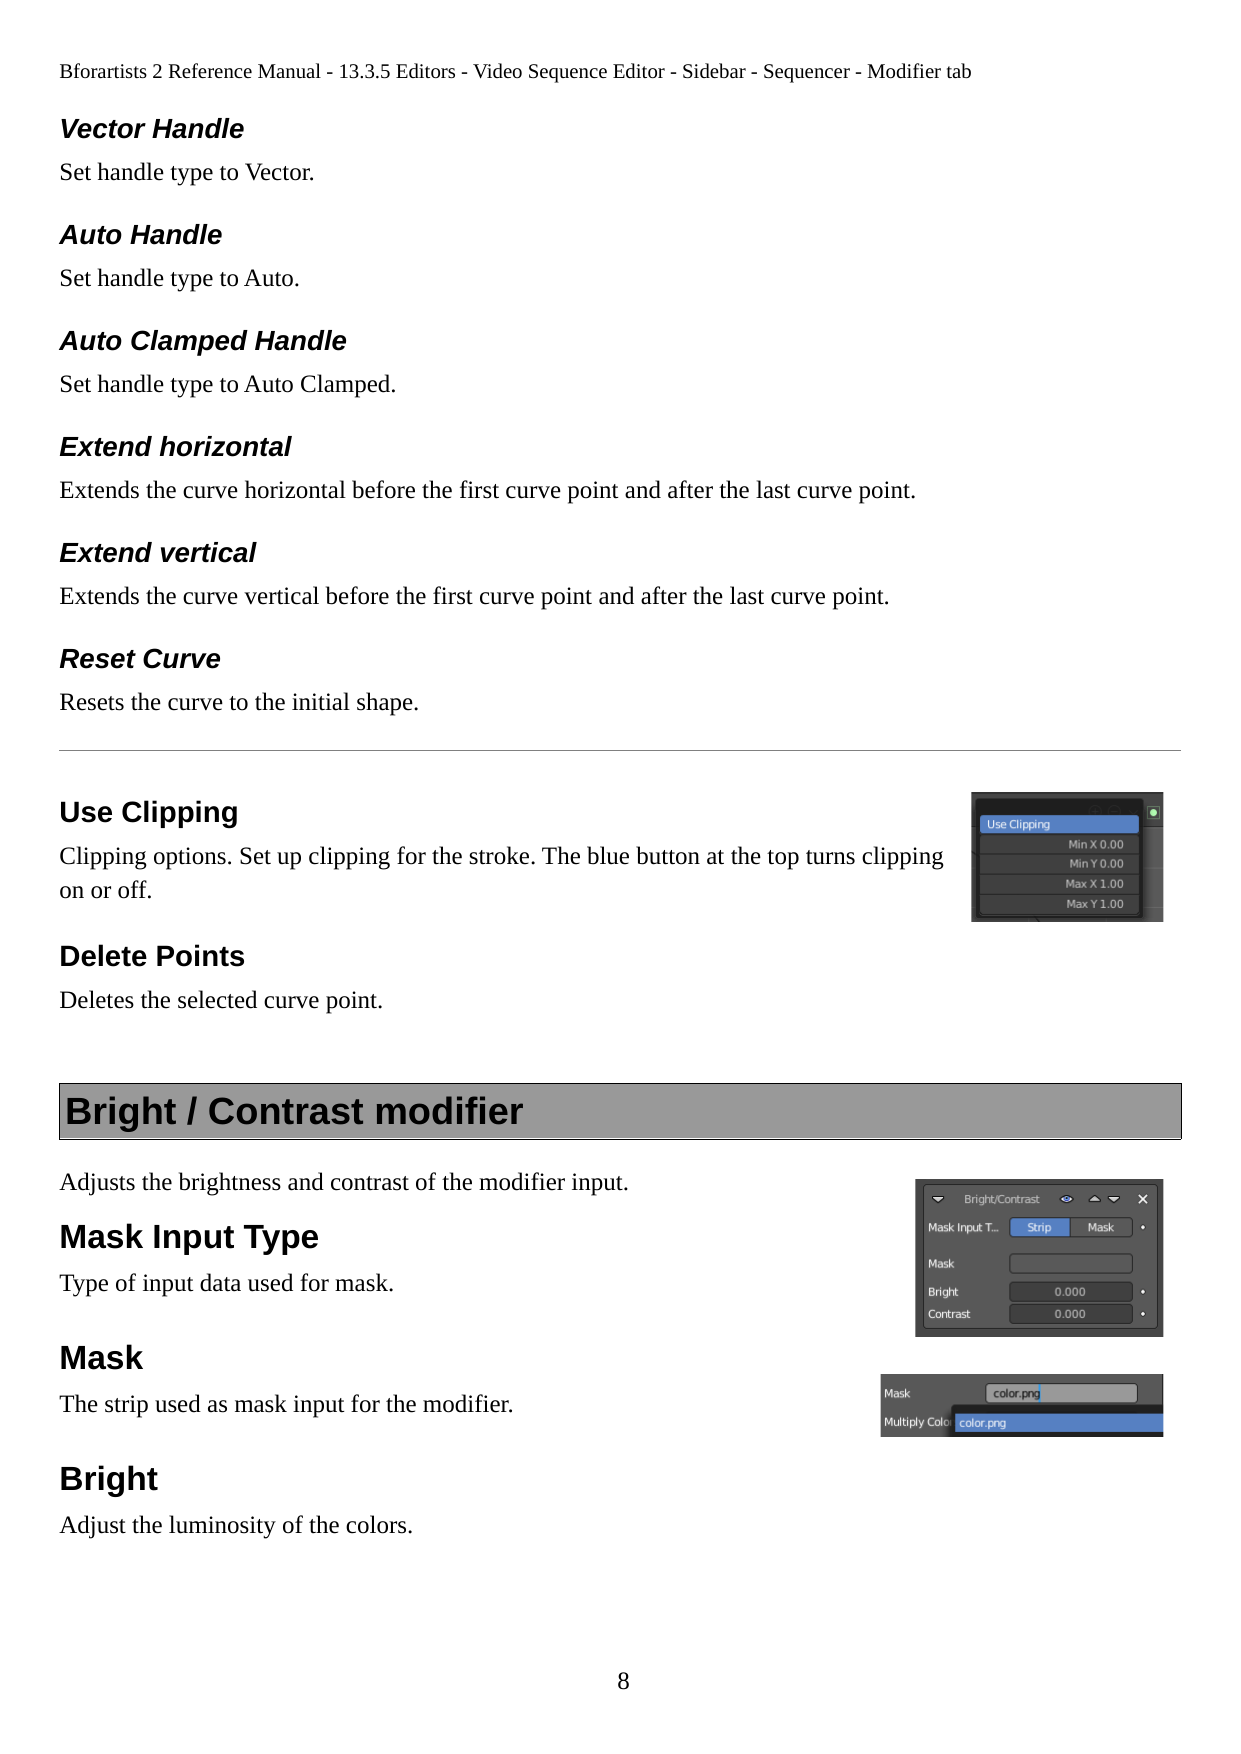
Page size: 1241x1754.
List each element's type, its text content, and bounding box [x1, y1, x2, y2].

subtitle Delete Points [59, 939, 1181, 973]
subtitle [1164, 794, 1181, 828]
subtitle Auto Handle [59, 218, 1181, 250]
subtitle Vector Handle [59, 113, 1181, 144]
subtitle Use Clipping [59, 794, 971, 828]
subtitle Auto Clamped Handle [59, 324, 1181, 356]
subtitle Bright [59, 1459, 1181, 1498]
table_header Bright / Contrast modifier [60, 1084, 1181, 1138]
text Set handle type to Auto Clamped. [59, 369, 1181, 398]
text Adjusts the brightness and contrast of the modifier input. [59, 1167, 1181, 1196]
text Type of input data used for mask. [59, 1268, 915, 1297]
subtitle Mask [59, 1338, 1181, 1377]
picture [971, 792, 1164, 922]
subtitle [1164, 1217, 1181, 1256]
subtitle Mask Input Type [59, 1217, 915, 1256]
subtitle Extend vertical [59, 536, 1181, 568]
picture [880, 1374, 1164, 1437]
text Resets the curve to the initial shape. [59, 687, 1181, 715]
picture [915, 1179, 1164, 1337]
subtitle Extend horizontal [59, 430, 1181, 462]
text Adjust the luminosity of the colors. [59, 1510, 1181, 1539]
subtitle Reset Curve [59, 642, 1181, 674]
text Clipping options. Set up clipping for the stroke. The blue button at the top turns clipping on or off. [59, 841, 971, 904]
text Set handle type to Vector. [59, 157, 1181, 186]
text Extends the curve vertical before the first curve point and after the last curve point. [59, 581, 1181, 609]
text The strip used as mask input for the modifier. [59, 1389, 880, 1418]
text Extends the curve horizontal before the first curve point and after the last curve point. [59, 475, 1181, 503]
text Set handle type to Auto. [59, 263, 1181, 292]
text Deletes the selected curve point. [59, 985, 1181, 1014]
